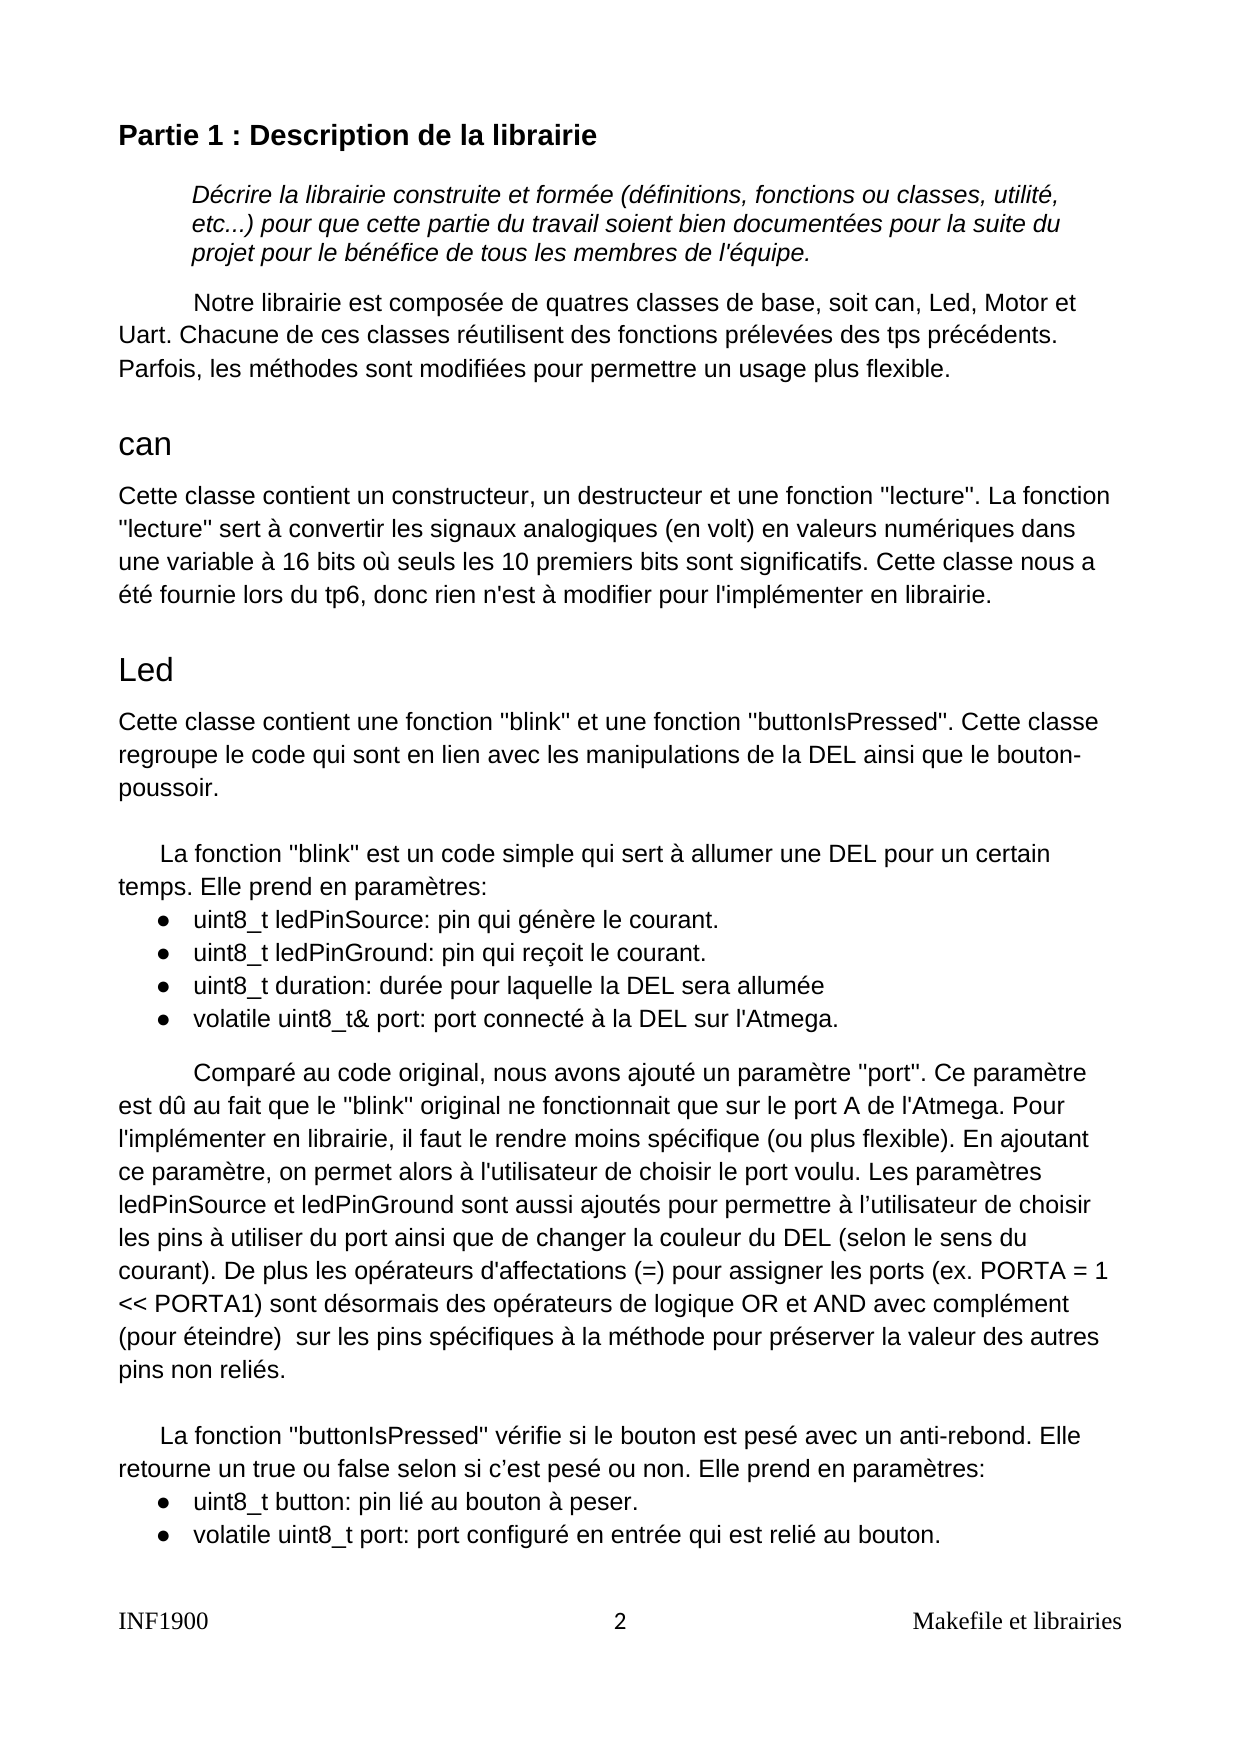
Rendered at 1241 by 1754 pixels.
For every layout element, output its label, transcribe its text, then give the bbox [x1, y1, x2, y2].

list volatile uint8_t port: port configuré en entrée qui est relié au bouton. [156, 1520, 1122, 1549]
subtitle can [118, 424, 1122, 462]
list uint8_t ledPinSource: pin qui génère le courant. [156, 905, 1122, 934]
text Notre librairie est composée de quatres classes de base, soit can, Led, Motor et Uart. Chacune de ces classes réutilisent des fonctions prélevées des tps précédents. Parfois, les méthodes sont modifiées pour permettre un usage plus flexible. [118, 287, 1122, 382]
text Partie 1 : Description de la librairie [118, 118, 1122, 152]
text Comparé au code original, nous avons ajouté un paramètre ''port''. Ce paramètre est dû au fait que le ''blink'' original ne fonctionnait que sur le port A de l'Atmega. Pour l'implémenter en librairie, il faut le rendre moins spécifique (ou plus flexible). En ajoutant ce paramètre, on permet alors à l'utilisateur de choisir le port voulu. Les paramètres ledPinSource et ledPinGround sont aussi ajoutés pour permettre à l’utilisateur de choisir les pins à utiliser du port ainsi que de changer la couleur du DEL (selon le sens du courant). De plus les opérateurs d'affectations (=) pour assigner les ports (ex. PORTA = 1 << PORTA1) sont désormais des opérateurs de logique OR et AND avec complément (pour éteindre) sur les pins spécifiques à la méthode pour préserver la valeur des autres pins non reliés. [118, 1058, 1122, 1384]
text La fonction ''buttonIsPressed'' vérifie si le bouton est pesé avec un anti-rebond. Elle retourne un true ou false selon si c’est pesé ou non. Elle prend en paramètres: [118, 1421, 1122, 1483]
list volatile uint8_t& port: port connecté à la DEL sur l'Atmega. [156, 1004, 1122, 1033]
subtitle Led [118, 650, 1122, 689]
list uint8_t duration: durée pour laquelle la DEL sera allumée [156, 971, 1122, 1000]
list uint8_t button: pin lié au bouton à peser. [156, 1487, 1122, 1516]
text Décrire la librairie construite et formée (définitions, fonctions ou classes, utilité, etc...) pour que cette partie du travail soient bien documentées pour la suite du projet pour le bénéfice de tous les membres de l'équipe. [192, 180, 1122, 267]
list uint8_t ledPinGround: pin qui reçoit le courant. [156, 938, 1122, 967]
text Cette classe contient une fonction ''blink'' et une fonction ''buttonIsPressed''. Cette classe regroupe le code qui sont en lien avec les manipulations de la DEL ainsi que le bouton-poussoir. [118, 707, 1122, 802]
text Cette classe contient un constructeur, un destructeur et une fonction ''lecture''. La fonction ''lecture'' sert à convertir les signaux analogiques (en volt) en valeurs numériques dans une variable à 16 bits où seuls les 10 premiers bits sont significatifs. Cette classe nous a été fournie lors du tp6, donc rien n'est à modifier pour l'implémenter en librairie. [118, 481, 1122, 608]
text La fonction ''blink'' est un code simple qui sert à allumer une DEL pour un certain temps. Elle prend en paramètres: [118, 839, 1122, 901]
